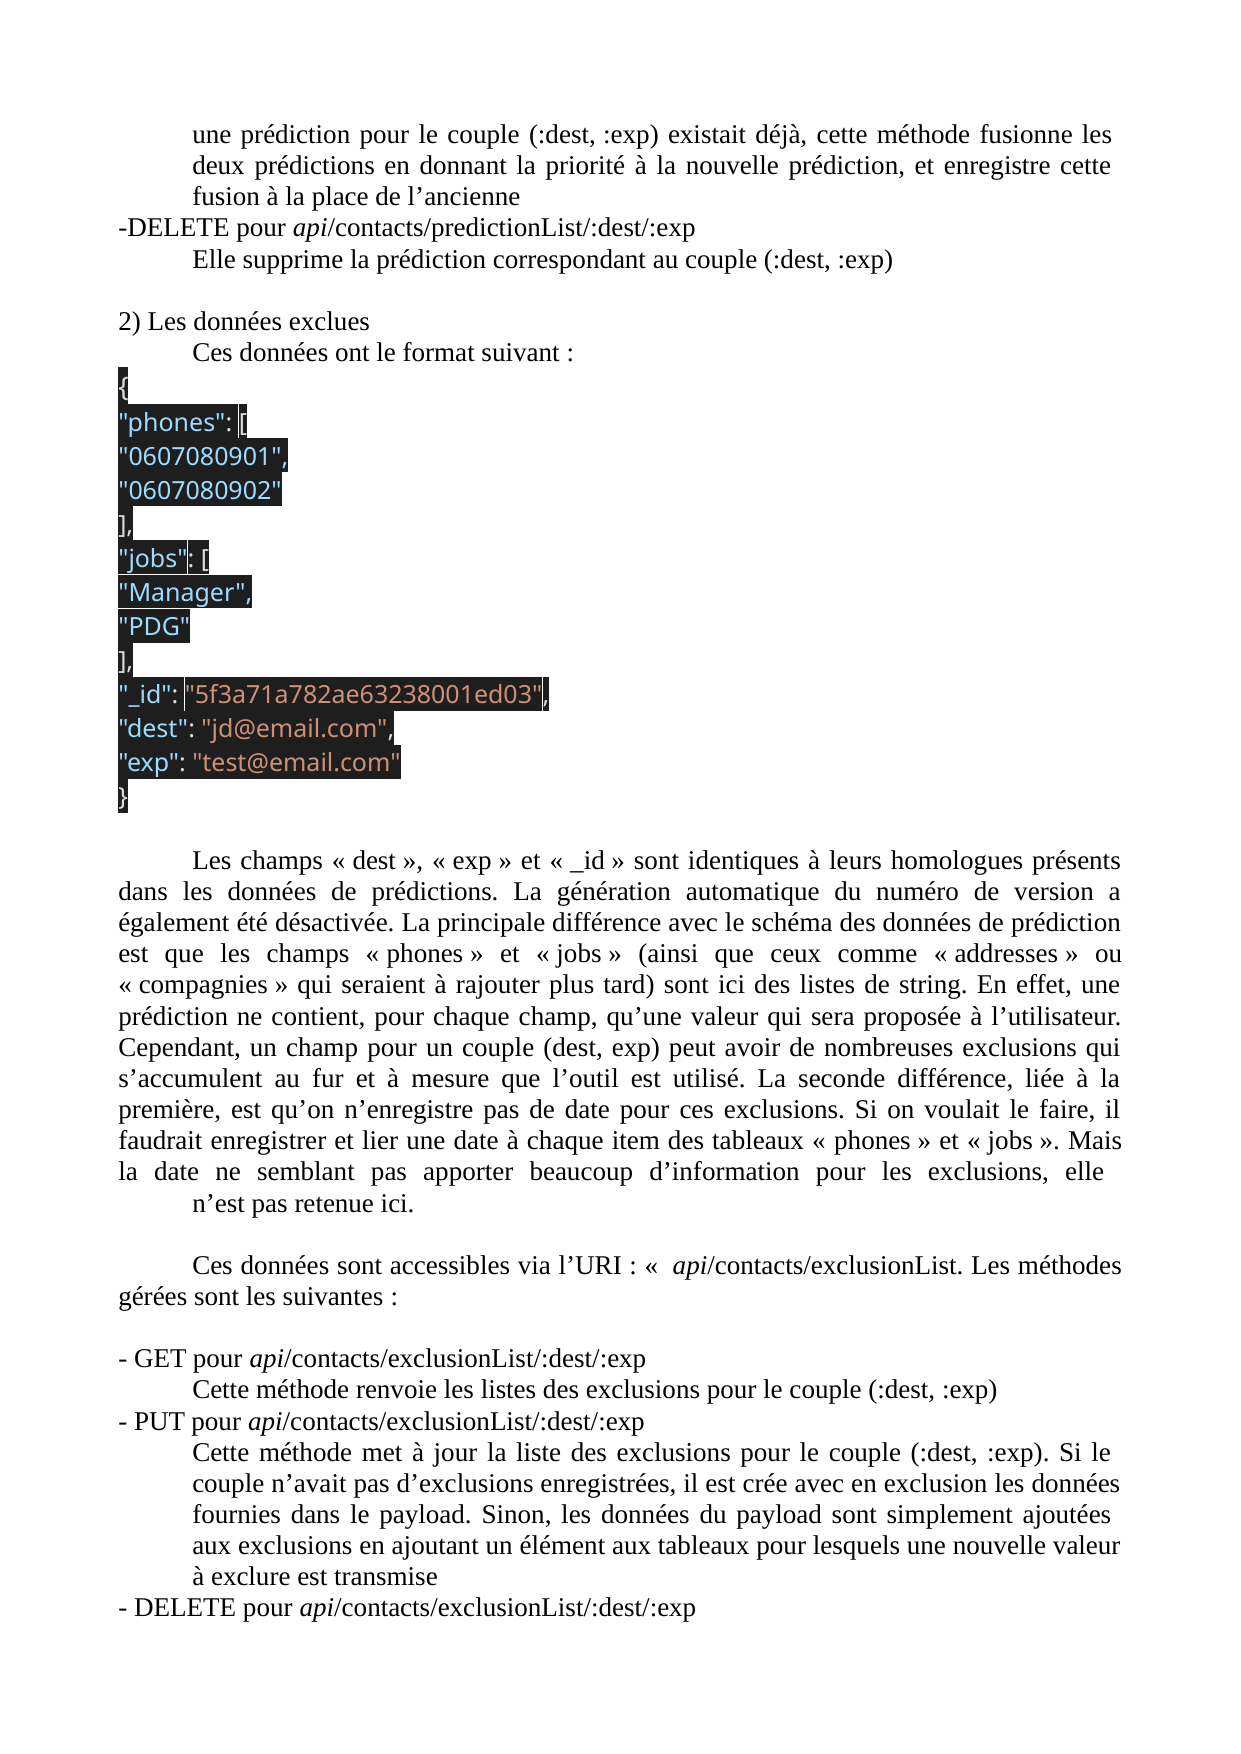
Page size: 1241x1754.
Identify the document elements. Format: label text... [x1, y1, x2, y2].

text "PDG" [118, 608, 1122, 643]
text "_id": "5f3a71a782ae63238001ed03", [118, 677, 1122, 711]
text "0607080902" [118, 472, 1122, 506]
text Ces données ont le format suivant : [118, 336, 1122, 367]
text "exp": "test@email.com" [118, 745, 1122, 779]
text "phones": [ [118, 404, 1122, 438]
text "0607080901", [118, 438, 1122, 472]
text 2) Les données exclues [118, 305, 1122, 336]
text Cette méthode renvoie les listes des exclusions pour le couple (:dest, :exp) [118, 1373, 1122, 1405]
text Elle supprime la prédiction correspondant au couple (:dest, :exp) [118, 243, 1122, 274]
text -DELETE pour api/contacts/predictionList/:dest/:exp [118, 212, 1122, 243]
text "Manager", [118, 574, 1122, 608]
text { [118, 367, 1122, 404]
text une prédiction pour le couple (:dest, :exp) existait déjà, cette méthode fusionne les deux prédictions en donnant la priorité à la nouvelle prédiction, et enregistre cette fusion à la place de l’ancienne [118, 118, 1122, 212]
text "dest": "jd@email.com", [118, 711, 1122, 745]
text Cette méthode met à jour la liste des exclusions pour le couple (:dest, :exp). Si le couple n’avait pas d’exclusions enregistrées, il est crée avec en exclusion les données fournies dans le payload. Sinon, les données du payload sont simplement ajoutées aux exclusions en ajoutant un élément aux tableaux pour lesquels une nouvelle valeur à exclure est transmise [118, 1436, 1122, 1592]
text ], [118, 506, 1122, 540]
text Les champs « dest », « exp » et « _id » sont identiques à leurs homologues présents dans les données de prédictions. La génération automatique du numéro de version a également été désactivée. La principale différence avec le schéma des données de prédiction est que les champs « phones » et « jobs » (ainsi que ceux comme « addresses » ou « compagnies » qui seraient à rajouter plus tard) sont ici des listes de string. En effet, une prédiction ne contient, pour chaque champ, qu’une valeur qui sera proposée à l’utilisateur. Cependant, un champ pour un couple (dest, exp) peut avoir de nombreuses exclusions qui s’accumulent au fur et à mesure que l’outil est utilisé. La seconde différence, liée à la première, est qu’on n’enregistre pas de date pour ces exclusions. Si on voulait le faire, il faudrait enregistrer et lier une date à chaque item des tableaux « phones » et « jobs ». Mais la date ne semblant pas apporter beaucoup d’information pour les exclusions, elle n’est pas retenue ici. [118, 844, 1122, 1218]
text "jobs": [ [118, 540, 1122, 574]
text Ces données sont accessibles via l’URI : « api/contacts/exclusionList. Les méthodes gérées sont les suivantes : [118, 1249, 1122, 1311]
text - DELETE pour api/contacts/exclusionList/:dest/:exp [118, 1592, 1122, 1623]
text - PUT pour api/contacts/exclusionList/:dest/:exp [118, 1405, 1122, 1436]
text ], [118, 643, 1122, 677]
text } [118, 779, 1122, 813]
text - GET pour api/contacts/exclusionList/:dest/:exp [118, 1342, 1122, 1373]
